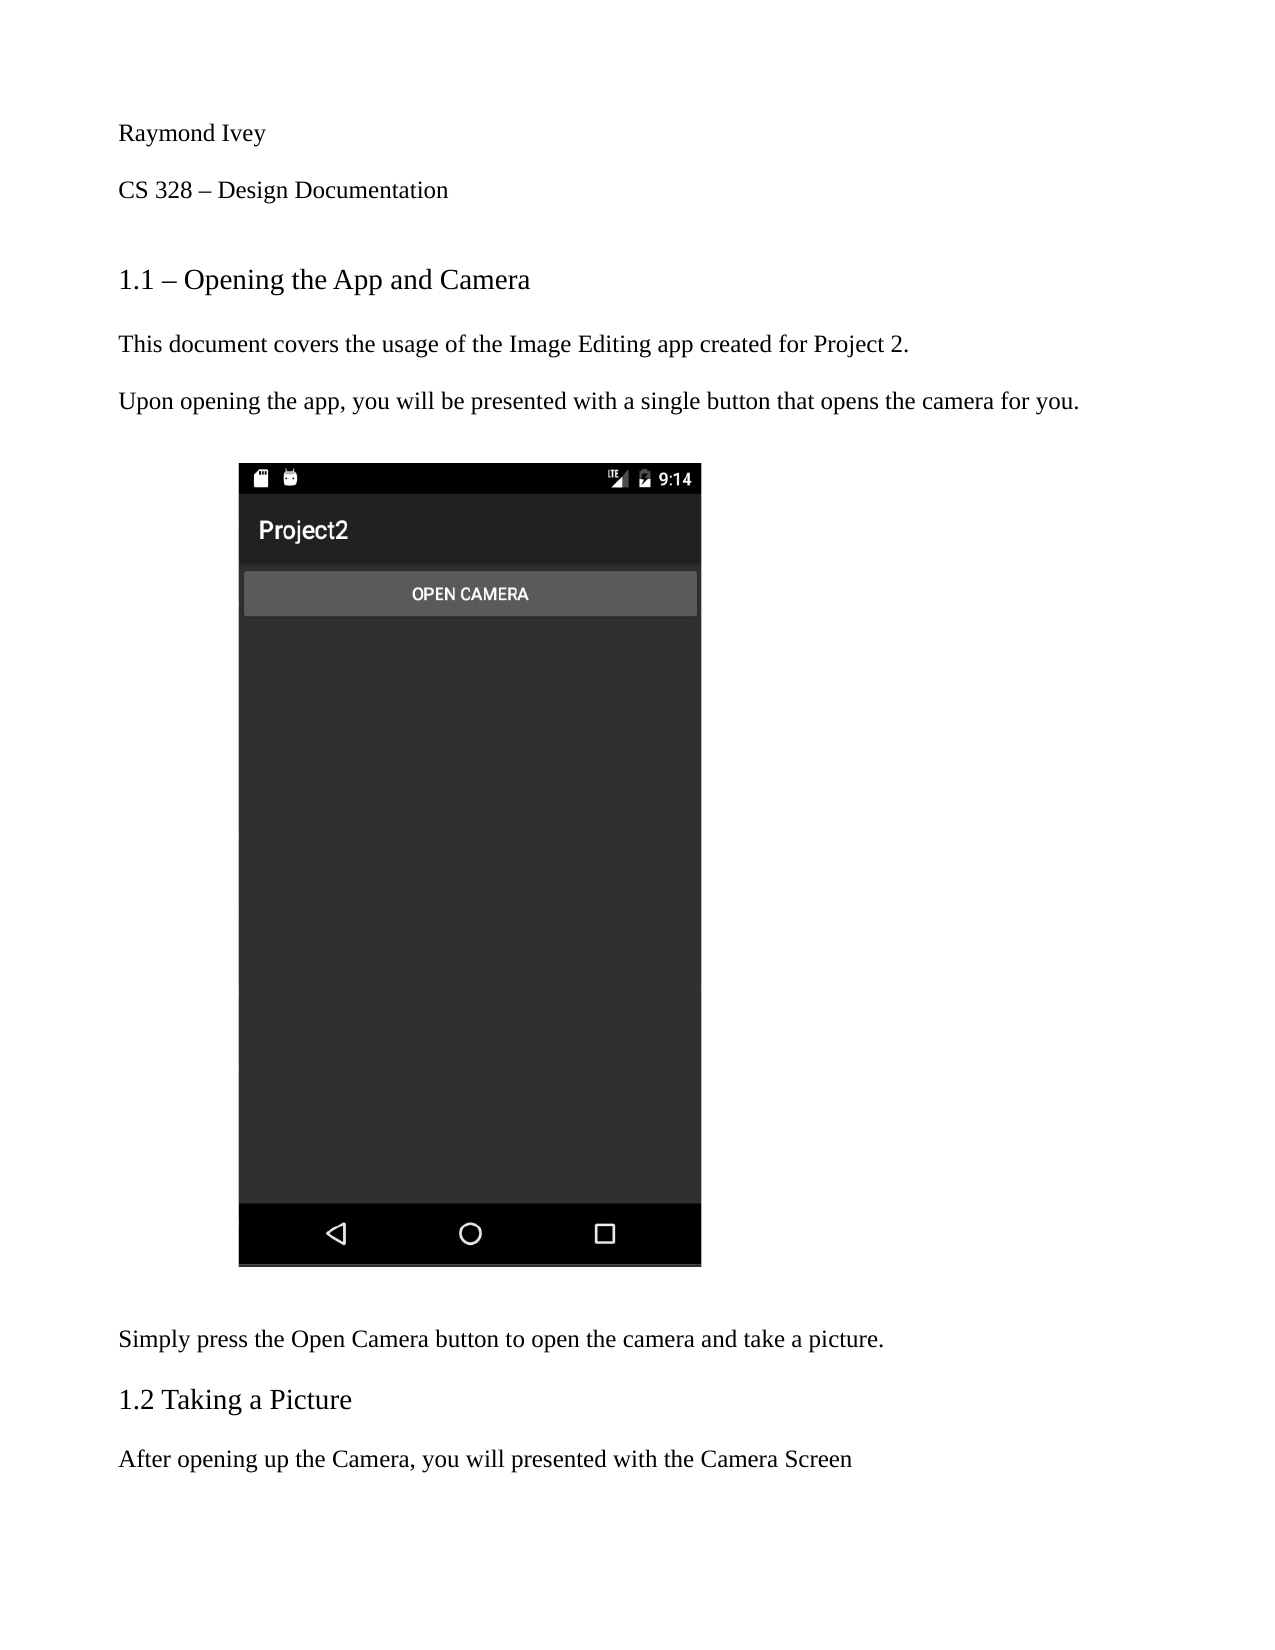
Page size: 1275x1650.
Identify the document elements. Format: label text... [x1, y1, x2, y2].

text Upon opening the app, you will be presented with a single button that opens the camera for you. [118, 386, 1157, 415]
text 1.2 Taking a Picture [118, 1382, 1157, 1416]
text Raymond Ivey [118, 118, 1157, 147]
text After opening up the Camera, you will presented with the Camera Screen [118, 1444, 1157, 1473]
picture [238, 463, 702, 1267]
text 1.1 – Opening the App and Camera [118, 262, 1157, 295]
text Simply press the Open Camera button to open the camera and take a picture. [118, 1324, 1157, 1353]
text This document covers the usage of the Image Editing app created for Project 2. [118, 329, 1157, 358]
text CS 328 – Design Documentation [118, 176, 1157, 204]
